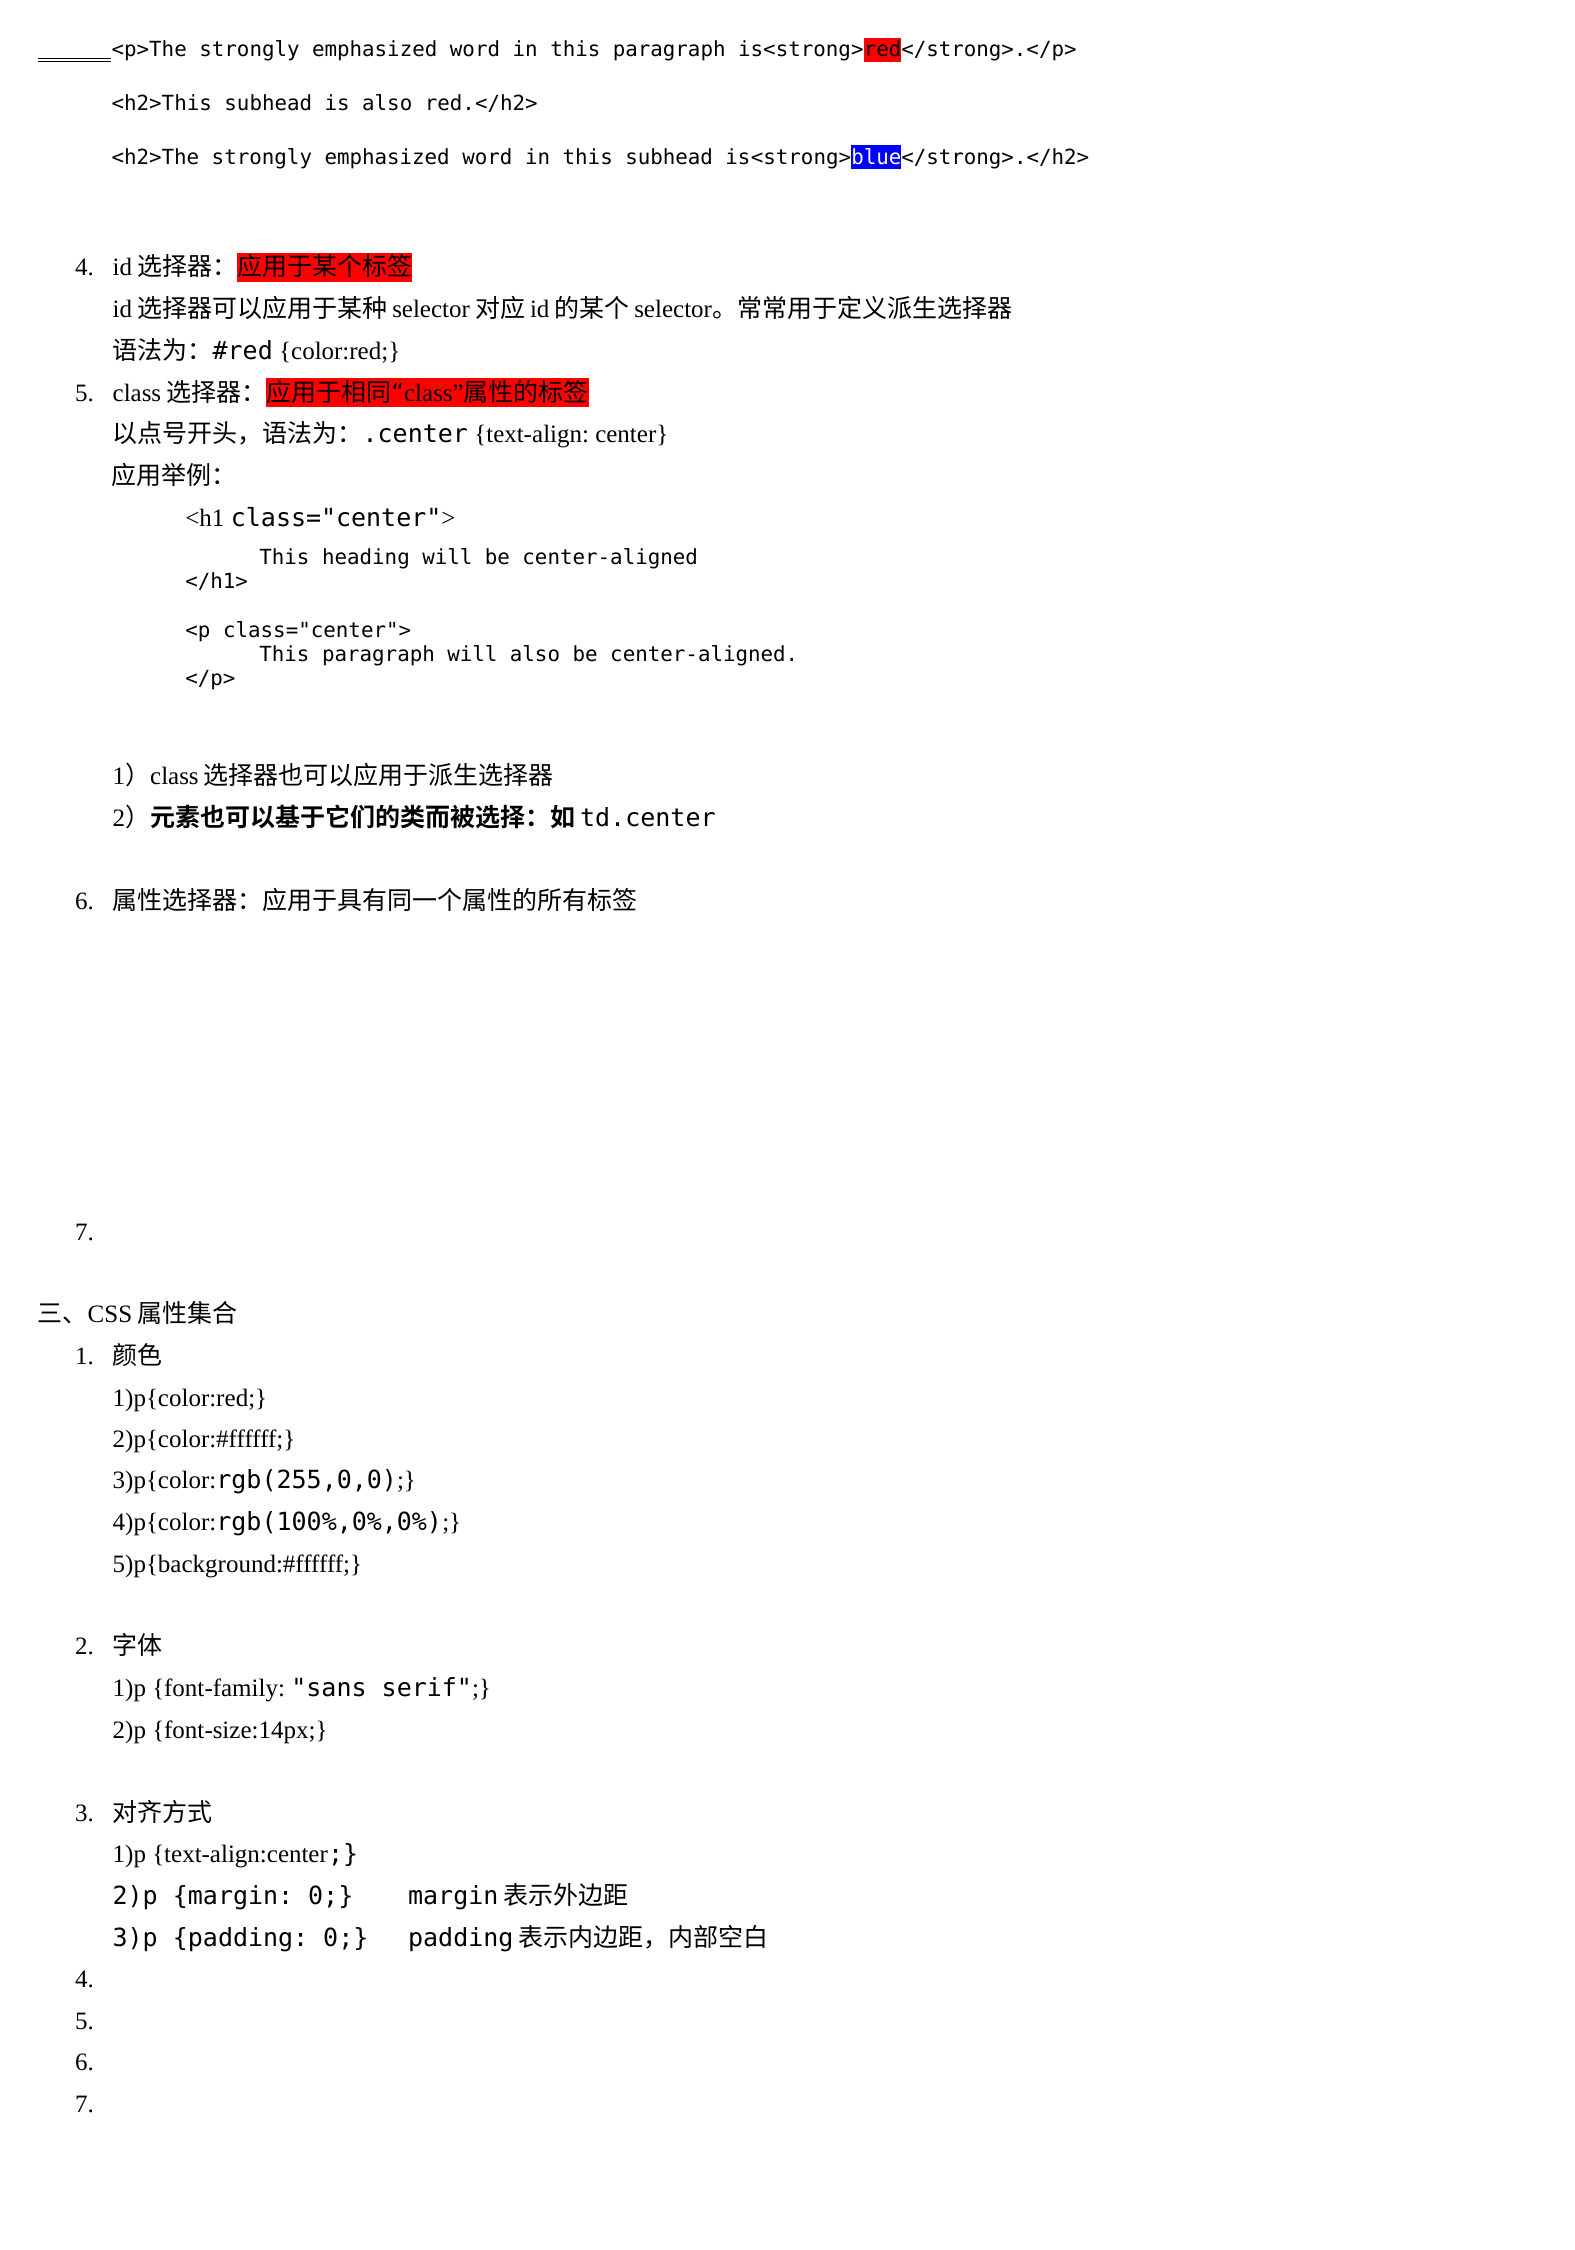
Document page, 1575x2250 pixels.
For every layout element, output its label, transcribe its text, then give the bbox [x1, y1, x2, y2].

list 颜色 [75, 1341, 1537, 1370]
text <h2>This subhead is also red.</h2> [37, 91, 1537, 116]
text <p class="center"> [37, 618, 1537, 642]
text </h1> [37, 569, 1537, 593]
list 语法为：#red {color:red;} [75, 336, 1537, 365]
text <p>The strongly emphasized word in this paragraph is<strong>red</strong>.</p> [37, 37, 1537, 62]
list 以点号开头，语法为：.center {text-align: center} [75, 419, 1537, 449]
list 属性选择器：应用于具有同一个属性的所有标签 [75, 886, 1537, 915]
text </p> [37, 666, 1537, 691]
list 3)p{color:rgb(255,0,0);} [75, 1465, 1537, 1494]
list id选择器可以应用于某种selector对应id的某个selector。常常用于定义派生选择器 [75, 294, 1537, 323]
list 对齐方式 [75, 1798, 1537, 1827]
list 3)p {padding: 0;} padding表示内边距，内部空白 [75, 1923, 1537, 1952]
list 1）class选择器也可以应用于派生选择器 [75, 761, 1537, 791]
text This heading will be center-aligned [37, 545, 1537, 569]
list 4)p{color:rgb(100%,0%,0%);} [75, 1507, 1537, 1536]
text 应用举例： [37, 461, 1537, 491]
list 2)p{color:#ffffff;} [75, 1424, 1537, 1453]
list 字体 [75, 1631, 1537, 1660]
text <h2>The strongly emphasized word in this subhead is<strong>blue</strong>.</h2> [37, 145, 1537, 169]
list 2)p {font-size:14px;} [75, 1715, 1537, 1743]
list 2）元素也可以基于它们的类而被选择：如td.center [75, 803, 1537, 832]
list 1)p {font-family: "sans serif";} [75, 1673, 1537, 1702]
text 三、CSS属性集合 [37, 1299, 1537, 1328]
list 2)p {margin: 0;} margin表示外边距 [75, 1881, 1537, 1910]
text <h1 class="center"> [37, 503, 1537, 532]
list class选择器：应用于相同“class”属性的标签 [75, 378, 1537, 407]
list 1)p {text-align:center;} [75, 1839, 1537, 1869]
list id选择器：应用于某个标签 [75, 252, 1537, 282]
list 5)p{background:#ffffff;} [75, 1549, 1537, 1577]
list 1)p{color:red;} [75, 1383, 1537, 1411]
text This paragraph will also be center-aligned. [37, 642, 1537, 666]
